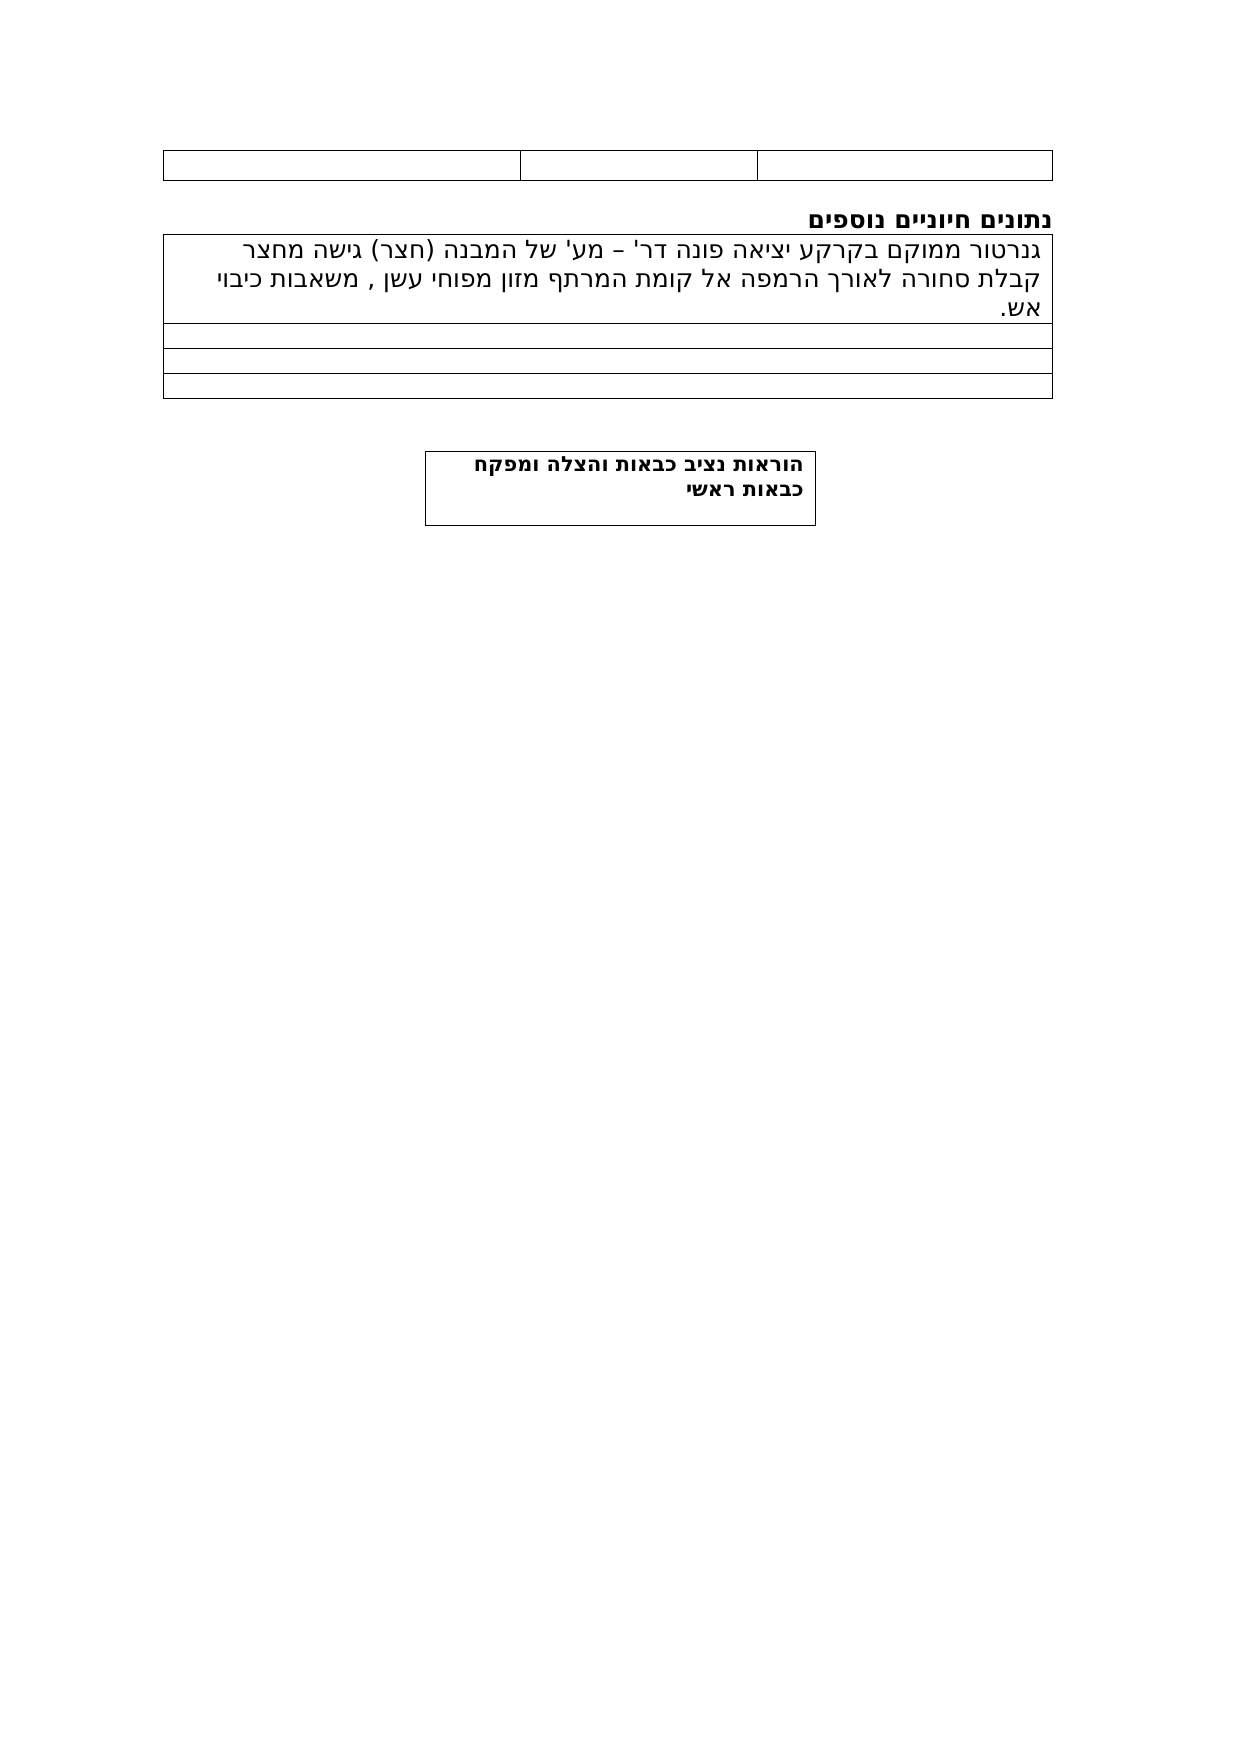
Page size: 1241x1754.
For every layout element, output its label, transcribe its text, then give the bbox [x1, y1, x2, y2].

table_header הוראות נציב כבאות והצלה ומפקח כבאות ראשי [426, 452, 815, 525]
table_cell [758, 151, 875, 180]
table_cell [164, 324, 1052, 347]
text נתונים חיוניים נוספים [187, 205, 1053, 234]
table_cell [521, 151, 757, 180]
table_cell [164, 374, 1052, 397]
table_cell [401, 151, 520, 180]
table_cell [164, 151, 401, 180]
table_header גנרטור ממוקם בקרקע יציאה פונה דר' – מע' של המבנה (חצר) גישה מחצר קבלת סחורה לאורך הרמפה אל קומת המרתף מזון מפוחי עשן , משאבות כיבוי אש. [164, 235, 1052, 322]
table_cell [875, 151, 1052, 180]
table_cell [164, 349, 1052, 372]
